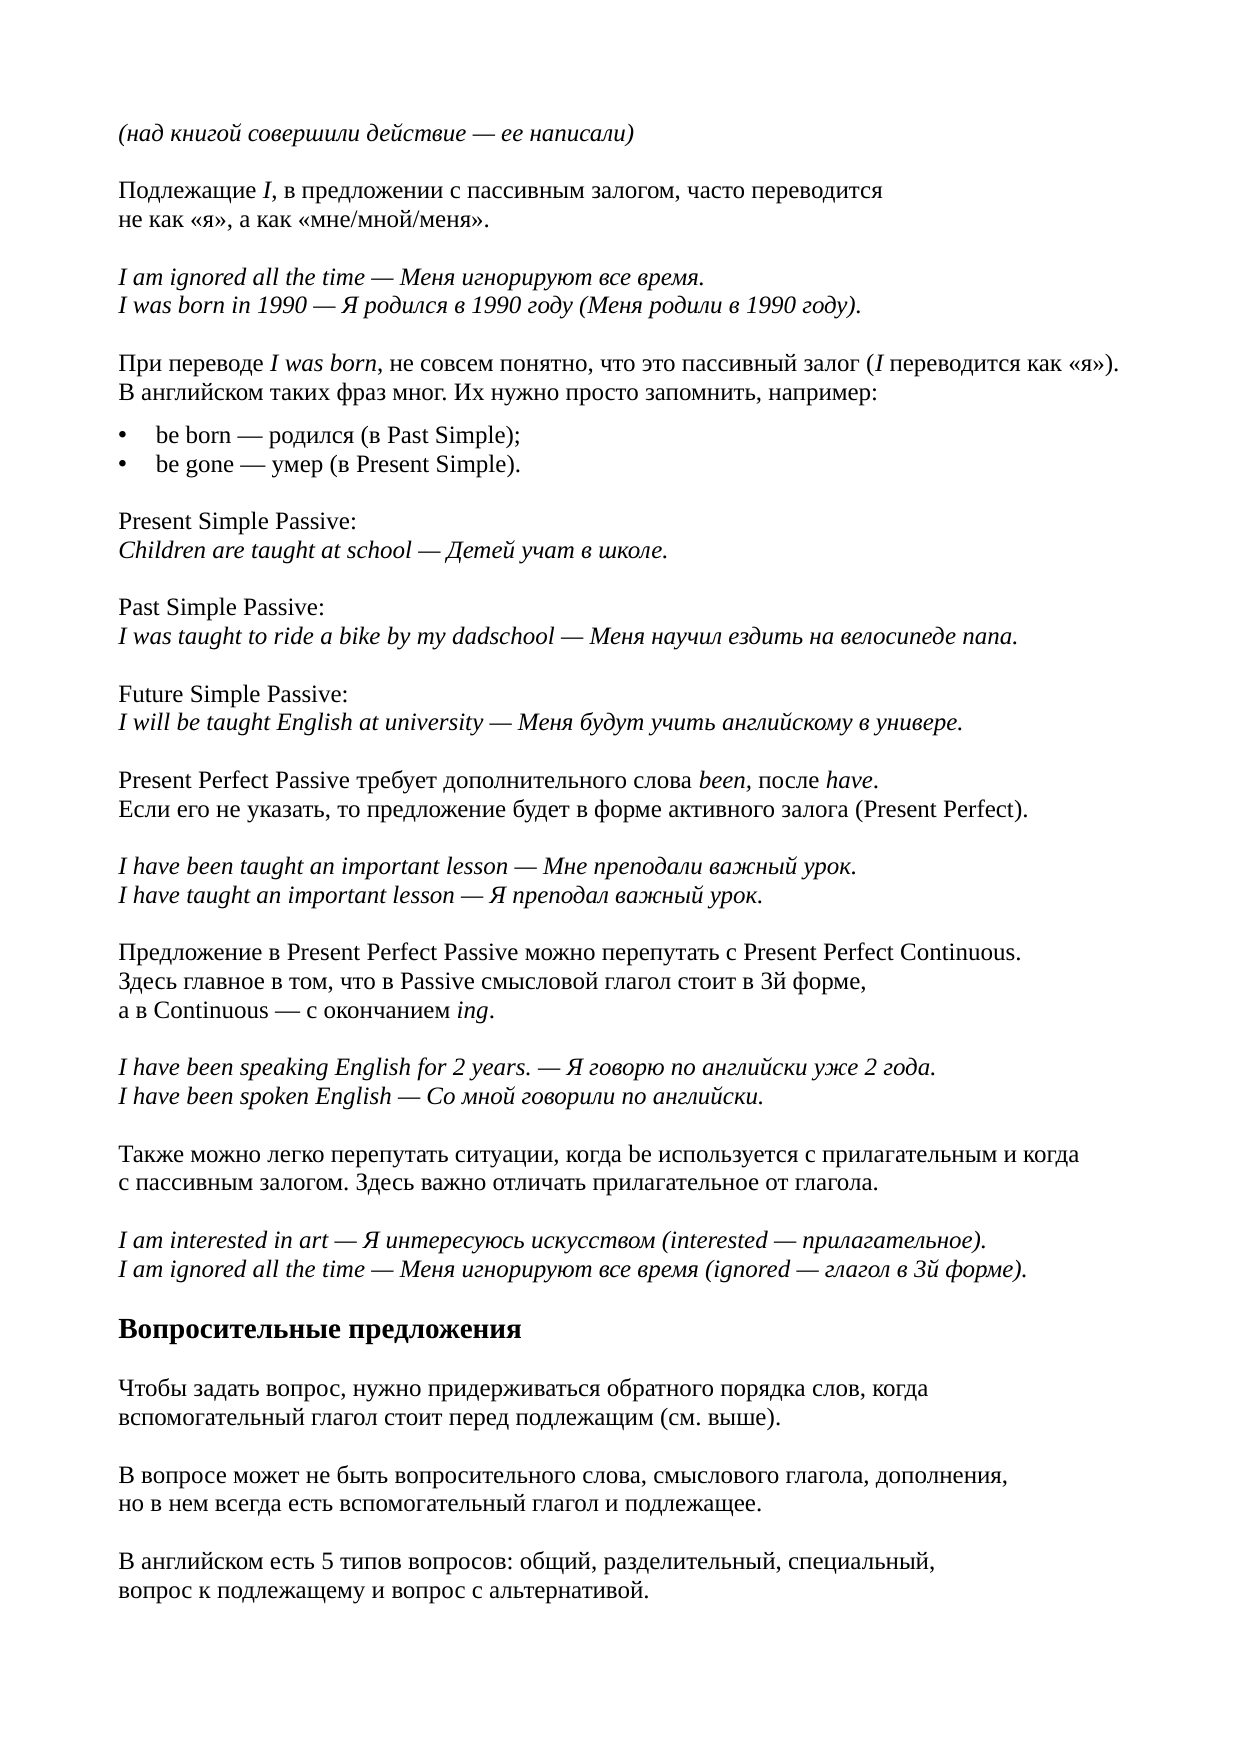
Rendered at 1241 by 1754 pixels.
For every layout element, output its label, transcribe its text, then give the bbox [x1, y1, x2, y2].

text I am ignored all the time — Меня игнорируют все время (ignored — глагол в 3й форме). [118, 1254, 1122, 1282]
text I have been taught an important lesson — Мне преподали важный урок. [118, 851, 1122, 880]
text При переводе I was born, не совсем понятно, что это пассивный залог (I переводится как «я»). [118, 348, 1122, 377]
text Также можно легко перепутать ситуации, когда be используется с прилагательным и когда [118, 1139, 1122, 1167]
text Предложение в Present Perfect Passive можно перепутать с Present Perfect Continuous. [118, 937, 1122, 966]
text I will be taught English at university — Меня будут учить английскому в универе. [118, 707, 1122, 736]
text I am ignored all the time — Меня игнорируют все время. [118, 262, 1122, 291]
text вопрос к подлежащему и вопрос с альтернативой. [118, 1575, 1122, 1603]
text Children are taught at school — Детей учат в школе. [118, 535, 1122, 564]
text Present Simple Passive: [118, 506, 1122, 535]
text Вопросительные предложения [118, 1311, 1122, 1345]
text (над книгой совершили действие — ее написали) [118, 118, 1122, 147]
text В английском таких фраз мног. Их нужно просто запомнить, например: [118, 377, 1122, 406]
text I was born in 1990 — Я родился в 1990 году (Меня родили в 1990 году). [118, 291, 1122, 319]
list be gone — умер (в Present Simple). [118, 449, 1122, 477]
text не как «я», а как «мне/мной/меня». [118, 204, 1122, 233]
text В вопросе может не быть вопросительного слова, смыслового глагола, дополнения, [118, 1460, 1122, 1488]
text Past Simple Passive: [118, 592, 1122, 621]
text Future Simple Passive: [118, 679, 1122, 707]
text Present Perfect Passive требует дополнительного слова been, после have. [118, 765, 1122, 794]
text но в нем всегда есть вспомогательный глагол и подлежащее. [118, 1488, 1122, 1517]
text Здесь главное в том, что в Passive смысловой глагол стоит в 3й форме, [118, 966, 1122, 995]
text I have taught an important lesson — Я преподал важный урок. [118, 880, 1122, 909]
text вспомогательный глагол стоит перед подлежащим (см. выше). [118, 1402, 1122, 1431]
text Если его не указать, то предложение будет в форме активного залога (Present Perfect). [118, 794, 1122, 822]
text I am interested in art — Я интересуюсь искусством (interested — прилагательное). [118, 1225, 1122, 1254]
text В английском есть 5 типов вопросов: общий, разделительный, специальный, [118, 1546, 1122, 1575]
text а в Continuous — с окончанием ing. [118, 995, 1122, 1024]
text Подлежащие I, в предложении с пассивным залогом, часто переводится [118, 176, 1122, 204]
list be born — родился (в Past Simple); [118, 420, 1122, 449]
text I have been spoken English — Со мной говорили по английски. [118, 1081, 1122, 1110]
text I was taught to ride a bike by my dadschool — Меня научил ездить на велосипеде папа. [118, 621, 1122, 650]
text с пассивным залогом. Здесь важно отличать прилагательное от глагола. [118, 1167, 1122, 1196]
text Чтобы задать вопрос, нужно придерживаться обратного порядка слов, когда [118, 1373, 1122, 1402]
text I have been speaking English for 2 years. — Я говорю по английски уже 2 года. [118, 1052, 1122, 1081]
